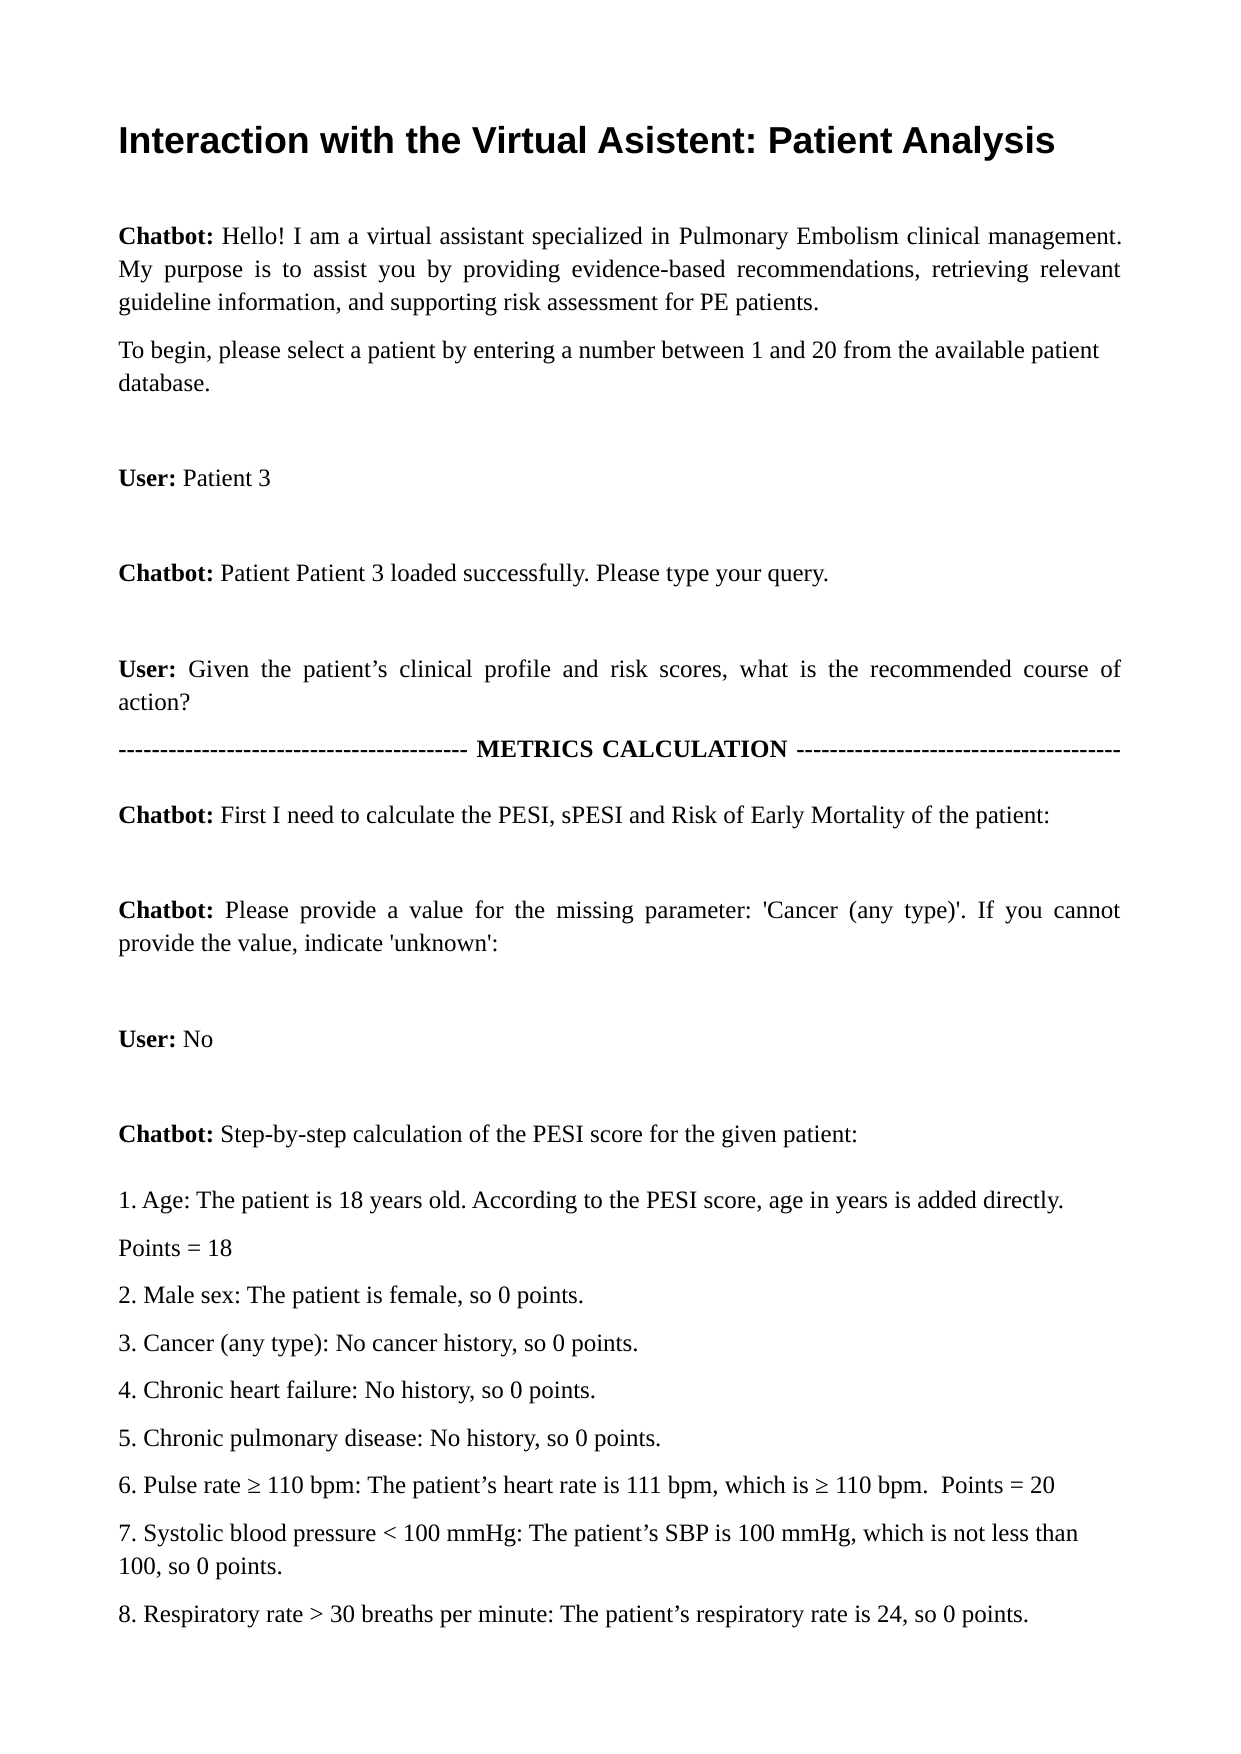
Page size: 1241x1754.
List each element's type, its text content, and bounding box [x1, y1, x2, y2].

text 7. Systolic blood pressure < 100 mmHg: The patient’s SBP is 100 mmHg, which is not less than 100, so 0 points. [118, 1518, 1122, 1580]
text Chatbot: Patient Patient 3 loaded successfully. Please type your query. [118, 558, 1122, 587]
text Points = 18 [118, 1233, 1122, 1261]
text 5. Chronic pulmonary disease: No history, so 0 points. [118, 1423, 1122, 1452]
text 2. Male sex: The patient is female, so 0 points. [118, 1280, 1122, 1309]
text Chatbot: Hello! I am a virtual assistant specialized in Pulmonary Embolism clinical management. My purpose is to assist you by providing evidence-based recommendations, retrieving relevant guideline information, and supporting risk assessment for PE patients. [118, 221, 1122, 316]
text 8. Respiratory rate > 30 breaths per minute: The patient’s respiratory rate is 24, so 0 points. [118, 1599, 1122, 1628]
text Chatbot: Step-by-step calculation of the PESI score for the given patient: 1. Age: The patient is 18 years old. According to the PESI score, age in years is added directly. [118, 1119, 1122, 1214]
text To begin, please select a patient by entering a number between 1 and 20 from the available patient database. [118, 335, 1122, 397]
text ------------------------------------------ METRICS CALCULATION --------------------------------------- Chatbot: First I need to calculate the PESI, sPESI and Risk of Early Mortality of the patient: [118, 734, 1122, 829]
text User: Patient 3 [118, 463, 1122, 492]
subtitle Interaction with the Virtual Asistent: Patient Analysis [118, 118, 1122, 161]
text 3. Cancer (any type): No cancer history, so 0 points. [118, 1328, 1122, 1357]
text 6. Pulse rate ≥ 110 bpm: The patient’s heart rate is 111 bpm, which is ≥ 110 bpm. Points = 20 [118, 1471, 1122, 1499]
text User: Given the patient’s clinical profile and risk scores, what is the recommended course of action? [118, 654, 1122, 715]
text Chatbot: Please provide a value for the missing parameter: 'Cancer (any type)'. If you cannot provide the value, indicate 'unknown': [118, 896, 1122, 957]
text 4. Chronic heart failure: No history, so 0 points. [118, 1375, 1122, 1404]
text User: No [118, 1024, 1122, 1052]
